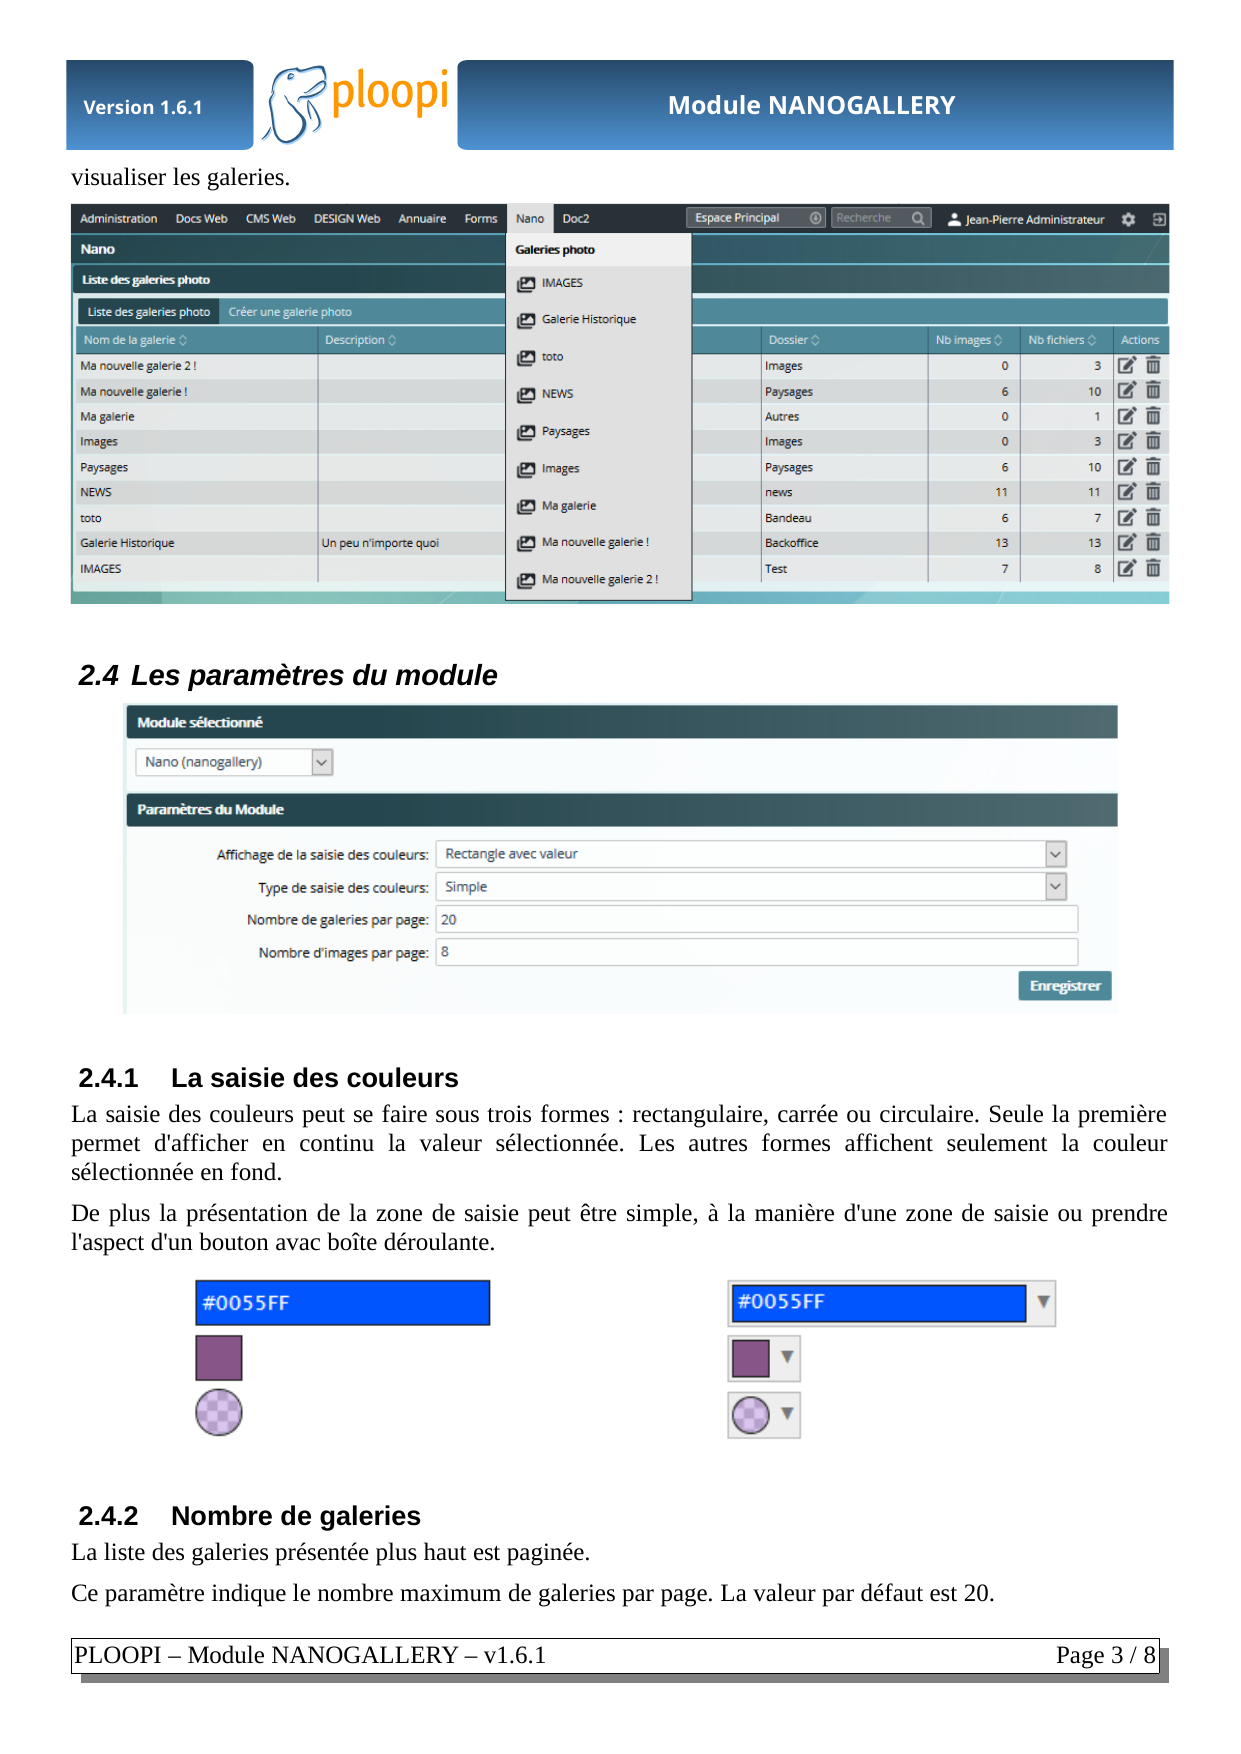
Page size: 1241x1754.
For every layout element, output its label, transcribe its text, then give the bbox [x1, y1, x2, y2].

picture [70, 203, 1170, 604]
text La liste des galeries présentée plus haut est paginée. [71, 1537, 1169, 1566]
picture [191, 1274, 500, 1441]
subtitle Les paramètres du module [71, 657, 1169, 691]
table_header [71, 1269, 620, 1452]
picture [122, 703, 1118, 1014]
text La saisie des couleurs peut se faire sous trois formes : rectangulaire, carrée ou circulaire. Seule la première permet d'afficher en continu la valeur sélectionnée. Les autres formes affichent seulement la couleur sélectionnée en fond. [71, 1098, 1169, 1186]
table_header [620, 1269, 1169, 1452]
text Ce paramètre indique le nombre maximum de galeries par page. La valeur par défaut est 20. [71, 1578, 1169, 1607]
picture [66, 59, 1174, 153]
subtitle Nombre de galeries [71, 1500, 1169, 1531]
subtitle La saisie des couleurs [71, 1062, 1169, 1093]
text visualiser les galeries. [71, 162, 1169, 191]
text De plus la présentation de la zone de saisie peut être simple, à la manière d'une zone de saisie ou prendre l'aspect d'un bouton avac boîte déroulante. [71, 1198, 1169, 1256]
picture [723, 1274, 1066, 1447]
